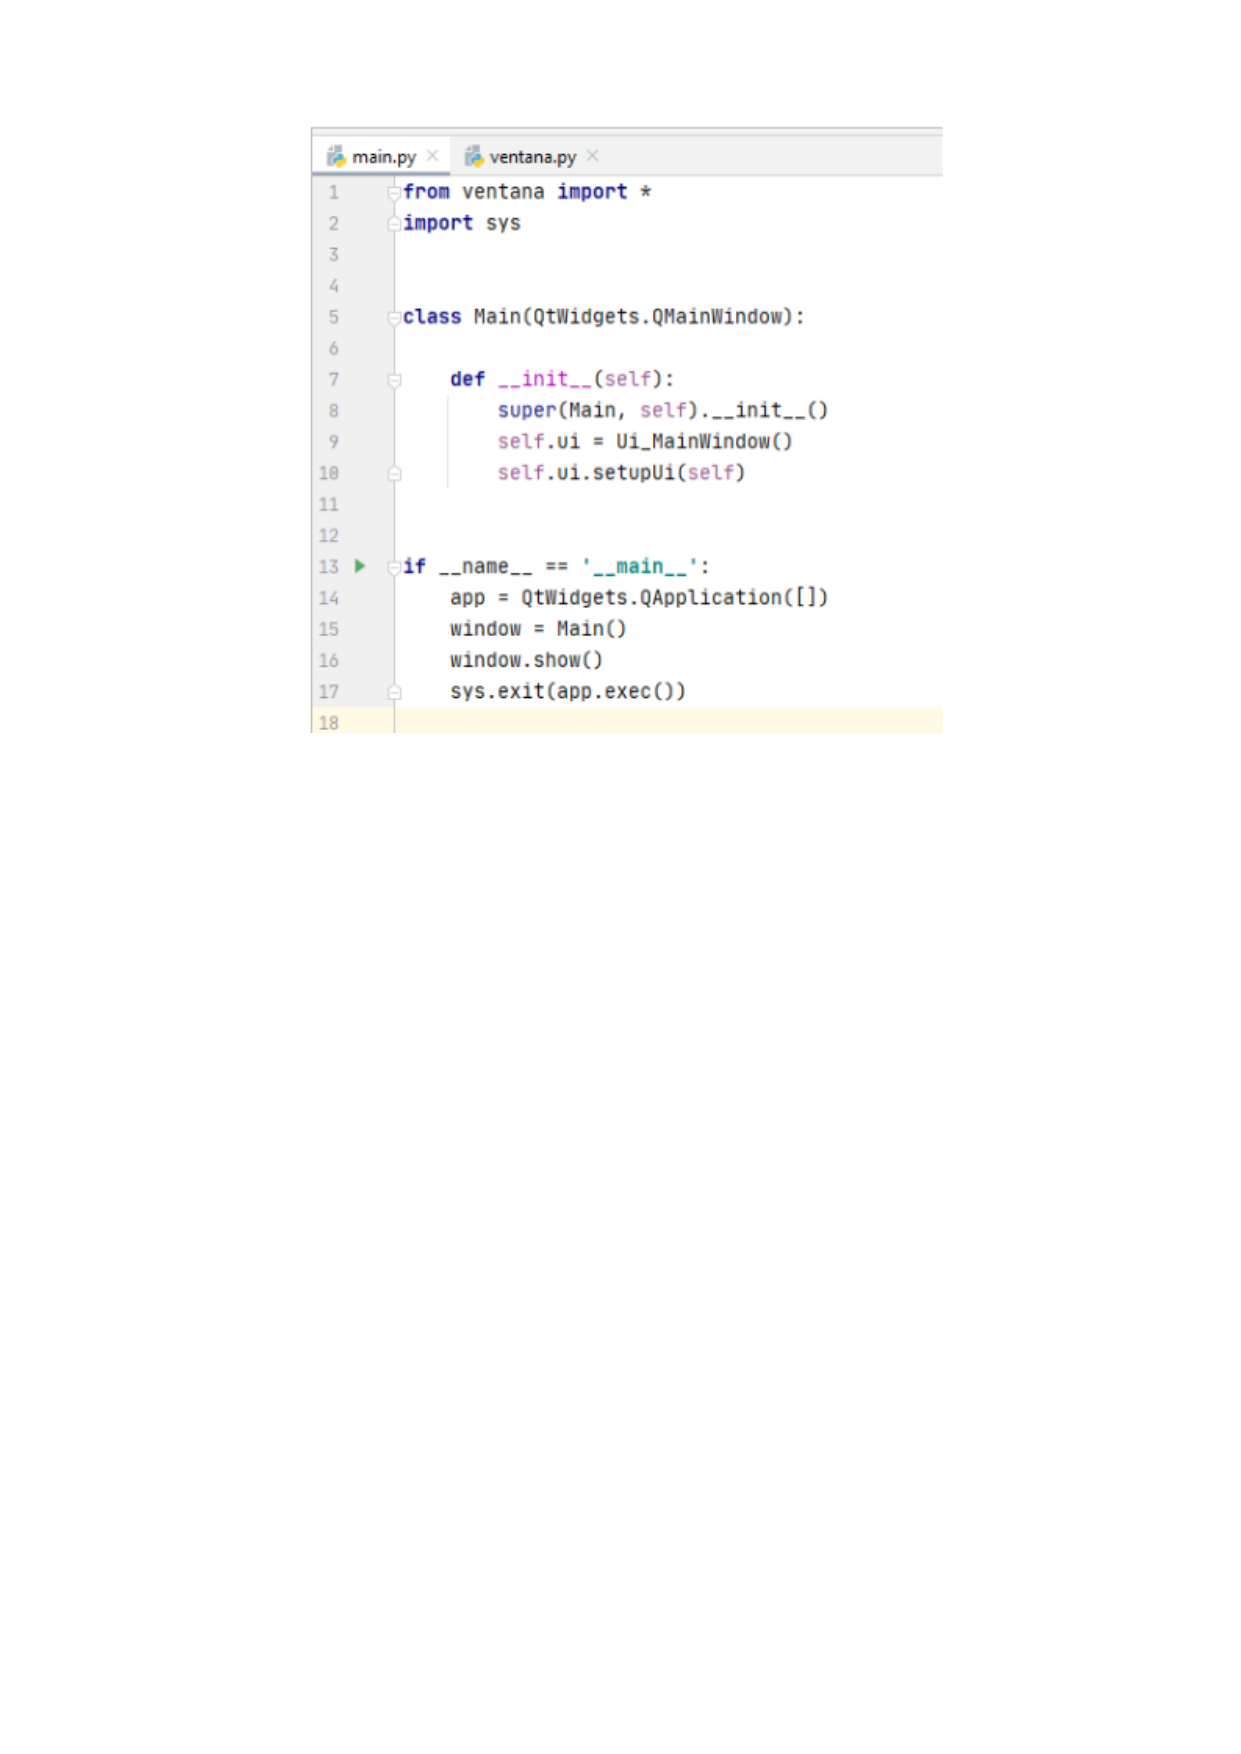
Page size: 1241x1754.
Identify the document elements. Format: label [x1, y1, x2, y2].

picture [297, 118, 943, 733]
